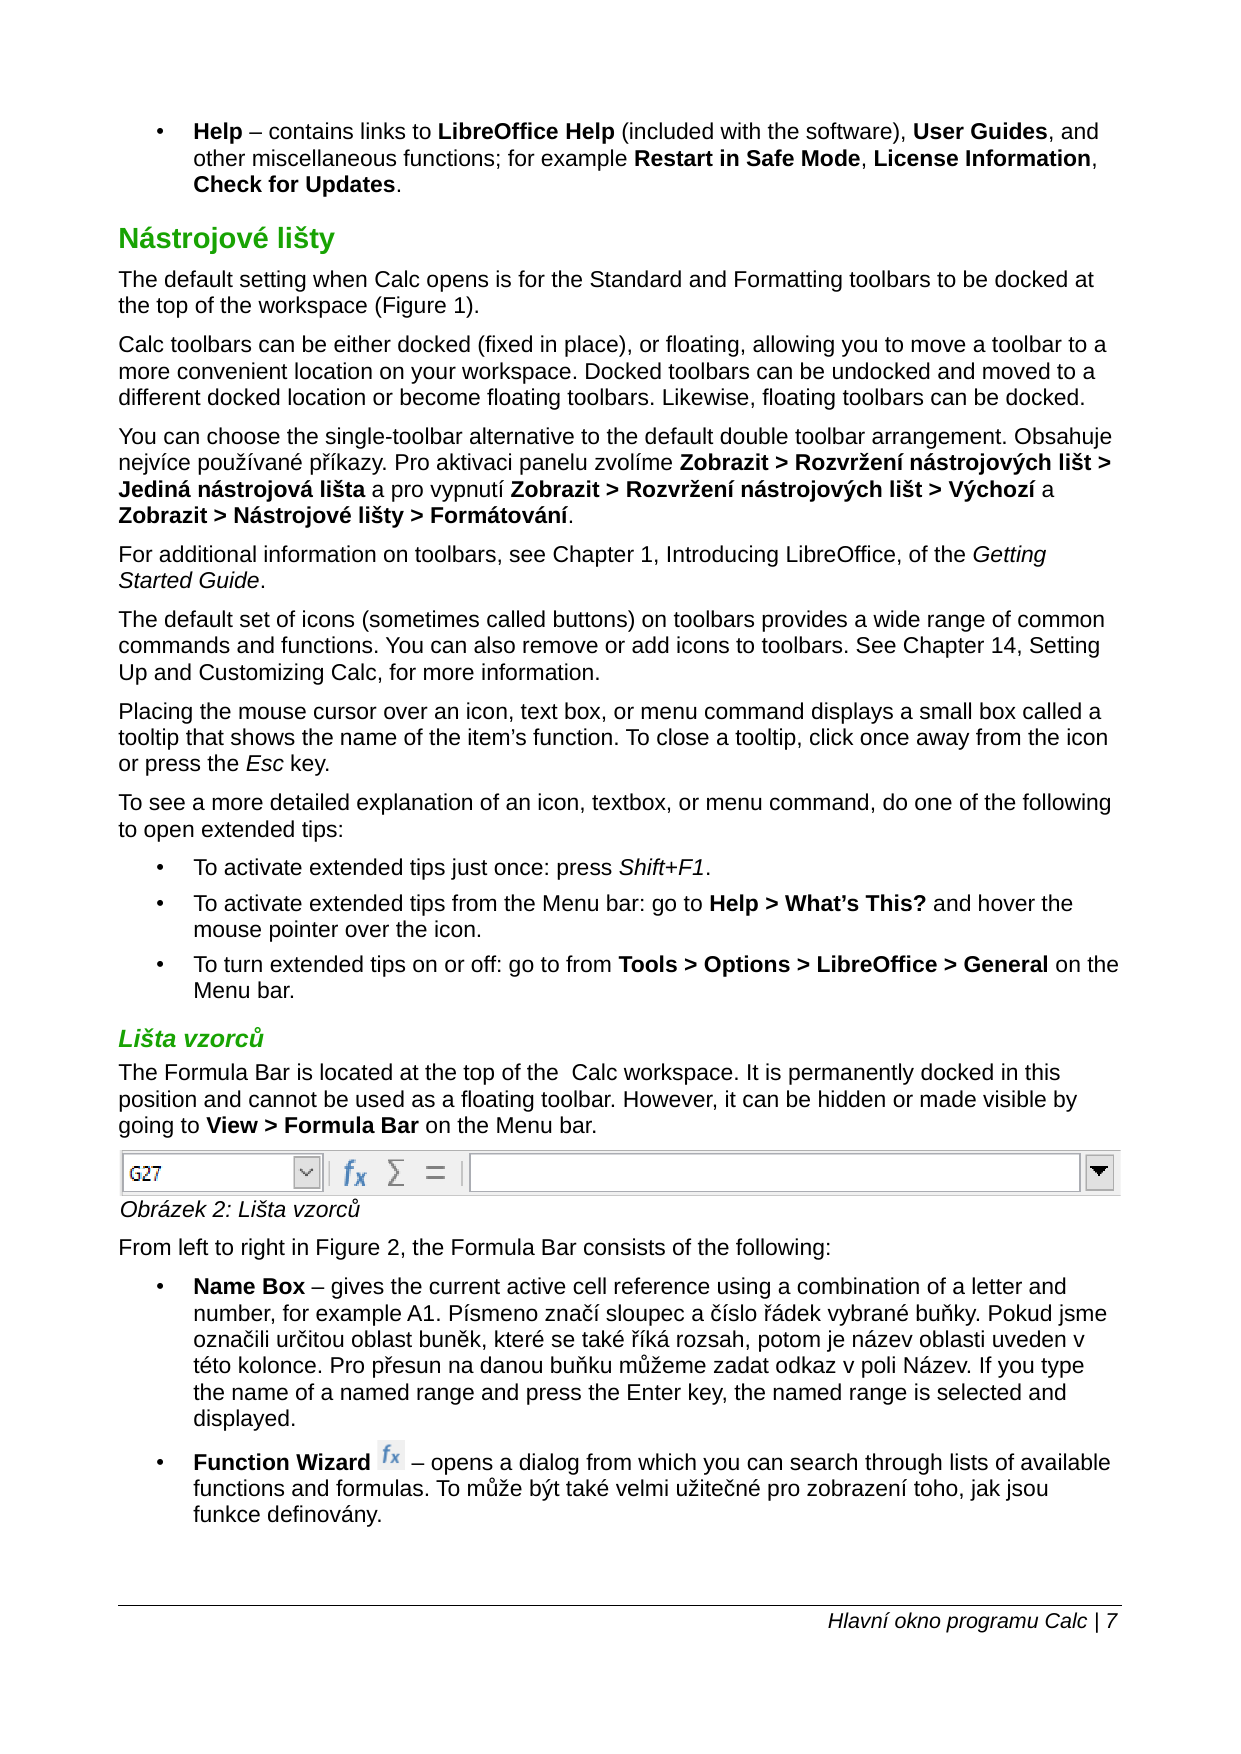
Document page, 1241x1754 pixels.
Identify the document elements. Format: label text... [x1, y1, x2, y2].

subtitle Lišta vzorců [118, 1024, 1122, 1053]
text For additional information on toolbars, see Chapter 1, Introducing LibreOffice, of the Getting Started Guide. [118, 541, 1122, 593]
text The default setting when Calc opens is for the Standard and Formatting toolbars to be docked at the top of the workspace (Figure 1). [118, 266, 1122, 319]
text Placing the mouse cursor over an icon, text box, or menu command displays a small box called a tooltip that shows the name of the item’s function. To close a tooltip, click once away from the icon or press the Esc key. [118, 698, 1122, 777]
picture [377, 1440, 405, 1470]
list To turn extended tips on or off: go to from Tools > Options > LibreOffice > General on the Menu bar. [156, 951, 1122, 1004]
subtitle Nástrojové lišty [118, 221, 1122, 254]
text From left to right in Figure 2, the Formula Bar consists of the following: [118, 1234, 1122, 1261]
text Obrázek 2: Lišta vzorců [119, 1196, 1121, 1222]
list Help – contains links to LibreOffice Help (included with the software), User Guides, and other miscellaneous functions; for example Restart in Safe Mode, License Information, Check for Updates. [156, 118, 1122, 197]
text The default set of icons (sometimes called buttons) on toolbars provides a wide range of common commands and functions. You can also remove or add icons to toolbars. See Chapter 14, Setting Up and Customizing Calc, for more information. [118, 606, 1122, 685]
list To activate extended tips from the Menu bar: go to Help > What’s This? and hover the mouse pointer over the icon. [156, 889, 1122, 942]
list To activate extended tips just once: press Shift+F1. [156, 854, 1122, 881]
text To see a more detailed explanation of an icon, textbox, or menu command, do one of the following to open extended tips: [118, 789, 1122, 842]
list Name Box – gives the current active cell reference using a combination of a letter and number, for example A1. Písmeno značí sloupec a číslo řádek vybrané buňky. Pokud jsme označili určitou oblast buněk, které se také říká rozsah, potom je název oblasti uveden v této kolonce. Pro přesun na danou buňku můžeme zadat odkaz v poli Název. If you type the name of a named range and press the Enter key, the named range is selected and displayed. [156, 1273, 1122, 1431]
list Function Wizard – opens a dialog from which you can search through lists of available functions and formulas. To může být také velmi užitečné pro zobrazení toho, jak jsou funkce definovány. [156, 1440, 1122, 1528]
text The Formula Bar is located at the top of the Calc workspace. It is permanently docked in this position and cannot be used as a floating toolbar. However, it can be hidden or made visible by going to View > Formula Bar on the Menu bar. [118, 1059, 1122, 1138]
text Calc toolbars can be either docked (fixed in place), or floating, allowing you to move a toolbar to a more convenient location on your workspace. Docked toolbars can be undocked and moved to a different docked location or become floating toolbars. Likewise, floating toolbars can be docked. [118, 331, 1122, 410]
text You can choose the single-toolbar alternative to the default double toolbar arrangement. Obsahuje nejvíce používané příkazy. Pro aktivaci panelu zvolíme Zobrazit > Rozvržení nástrojových lišt > Jediná nástrojová lišta a pro vypnutí Zobrazit > Rozvržení nástrojových lišt > Výchozí a Zobrazit > Nástrojové lišty > Formátování. [118, 423, 1122, 528]
